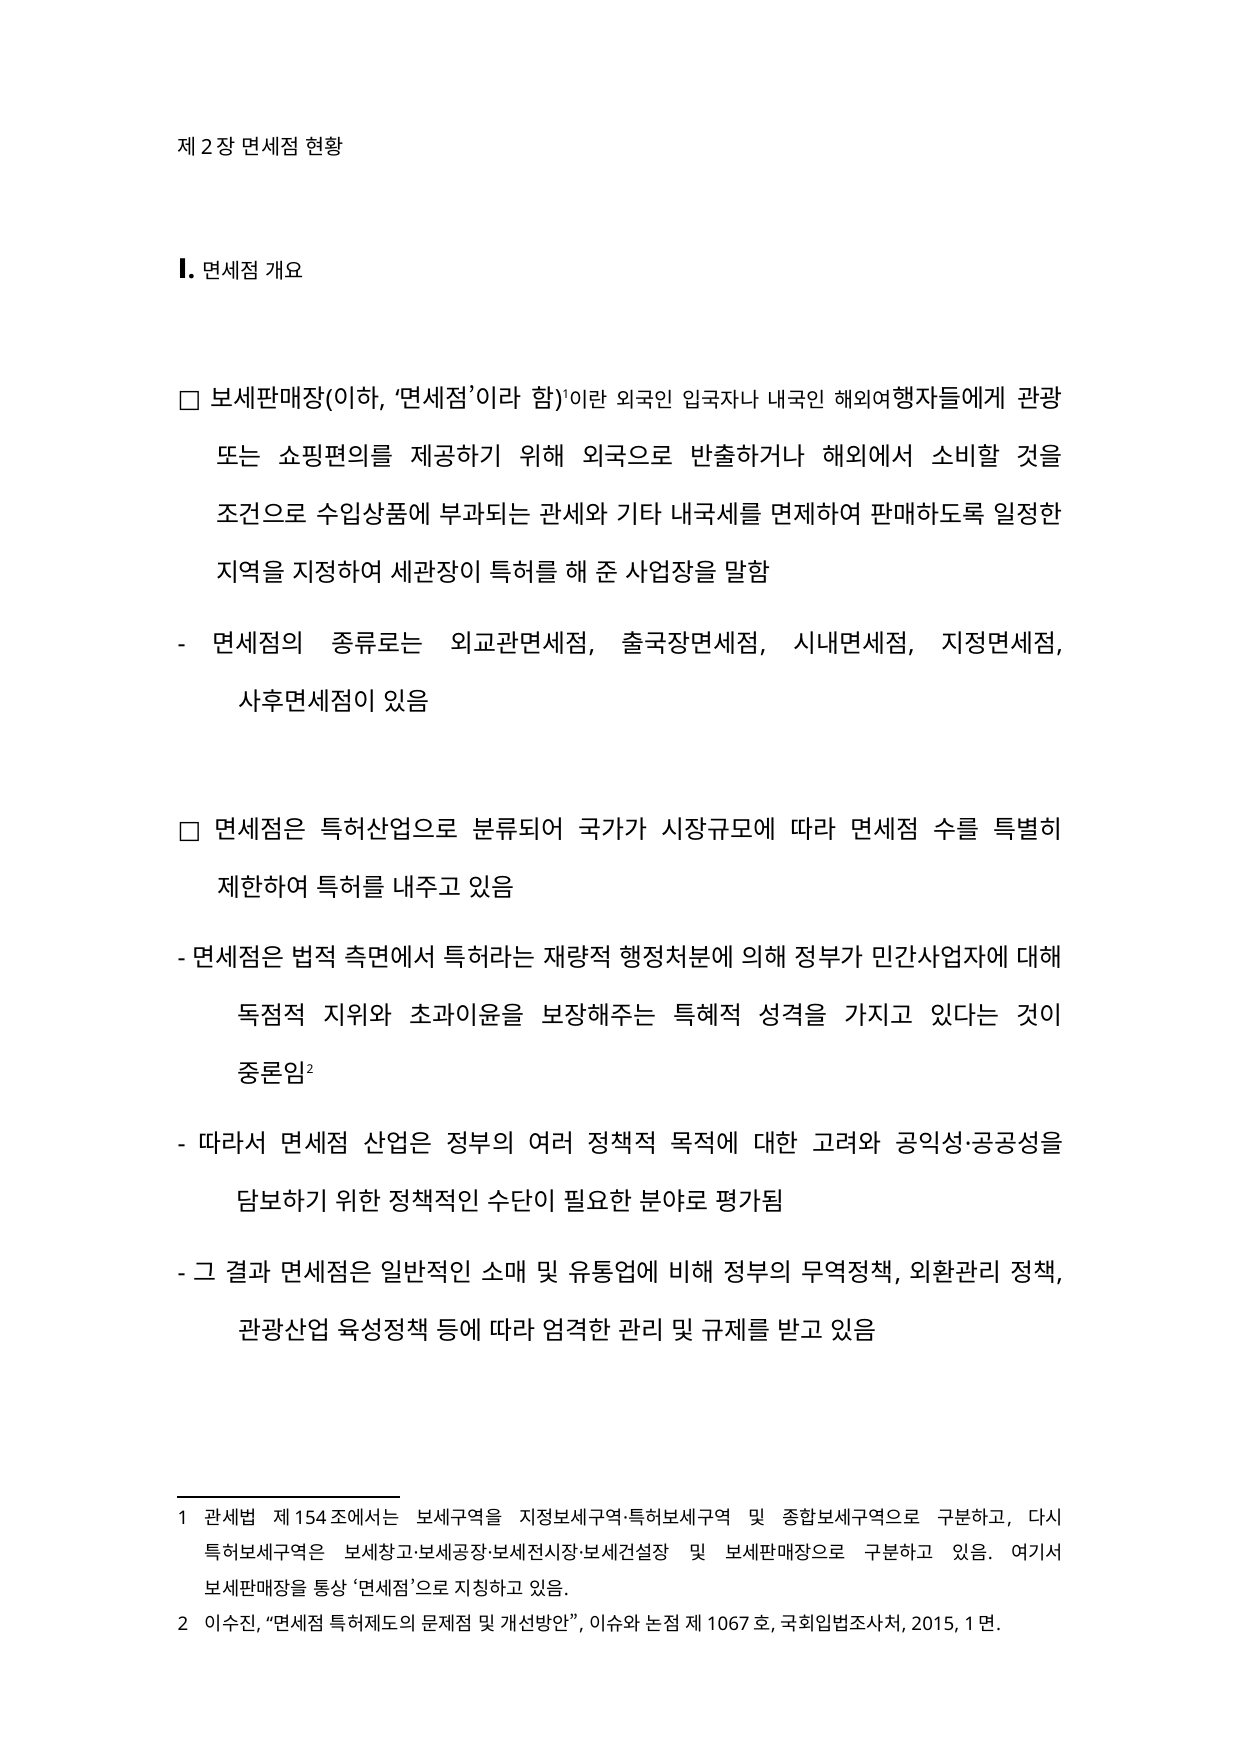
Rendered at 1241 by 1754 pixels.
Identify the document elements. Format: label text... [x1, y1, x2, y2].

text - 따라서 면세점 산업은 정부의 여러 정책적 목적에 대한 고려와 공익성·공공성을 담보하기 위한 정책적인 수단이 필요한 분야로 평가됨 [177, 1124, 1063, 1218]
text □ 면세점은 특허산업으로 분류되어 국가가 시장규모에 따라 면세점 수를 특별히 제한하여 특허를 내주고 있음 [177, 809, 1063, 903]
text 관세법 제154조에서는 보세구역을 지정보세구역·특허보세구역 및 종합보세구역으로 구분하고, 다시 특허보세구역은 보세창고·보세공장·보세전시장·보세건설장 및 보세판매장으로 구분하고 있음. 여기서 보세판매장을 통상 ‘면세점’으로 지칭하고 있음. [177, 1503, 1063, 1601]
text - 면세점의 종류로는 외교관면세점, 출국장면세점, 시내면세점, 지정면세점, 사후면세점이 있음 [177, 623, 1063, 717]
text 이수진, “면세점 특허제도의 문제점 및 개선방안”, 이슈와 논점 제1067호, 국회입법조사처, 2015, 1면. [177, 1609, 1063, 1636]
text 제2장 면세점 현황 [177, 131, 1063, 161]
text Ⅰ. 면세점 개요 [177, 249, 1063, 286]
text - 그 결과 면세점은 일반적인 소매 및 유통업에 비해 정부의 무역정책, 외환관리 정책, 관광산업 육성정책 등에 따라 엄격한 관리 및 규제를 받고 있음 [177, 1252, 1063, 1346]
text - 면세점은 법적 측면에서 특허라는 재량적 행정처분에 의해 정부가 민간사업자에 대해 독점적 지위와 초과이윤을 보장해주는 특혜적 성격을 가지고 있다는 것이 중론임 [177, 938, 1063, 1090]
text □ 보세판매장(이하, ‘면세점’이라 함)이란 외국인 입국자나 내국인 해외여행자들에게 관광 또는 쇼핑편의를 제공하기 위해 외국으로 반출하거나 해외에서 소비할 것을 조건으로 수입상품에 부과되는 관세와 기타 내국세를 면제하여 판매하도록 일정한 지역을 지정하여 세관장이 특허를 해 준 사업장을 말함 [177, 379, 1063, 589]
